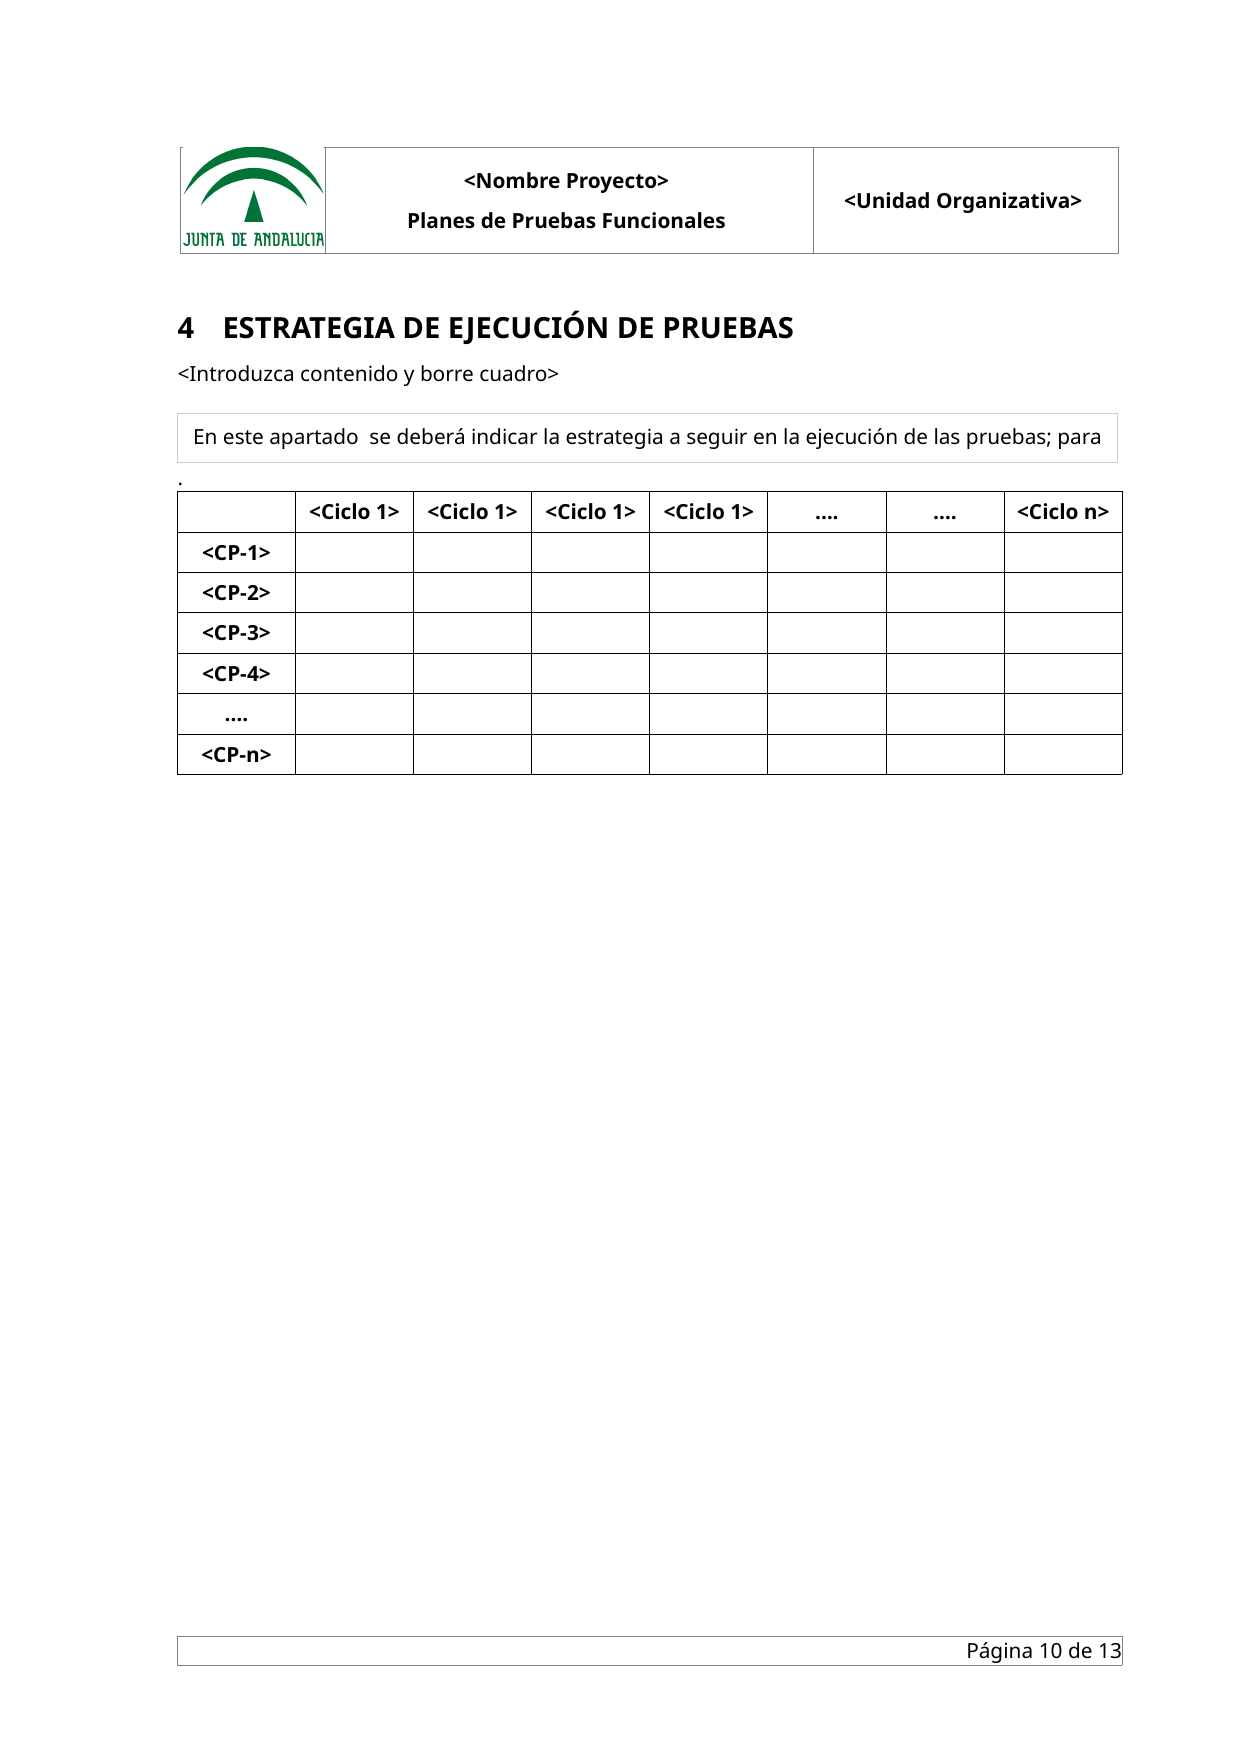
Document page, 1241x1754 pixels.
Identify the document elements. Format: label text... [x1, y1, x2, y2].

table_header <Ciclo n> [1005, 492, 1122, 531]
table_cell [887, 735, 1004, 774]
table_cell [887, 613, 1004, 653]
table_cell [532, 735, 649, 774]
table_cell [414, 735, 531, 774]
table_cell [296, 613, 413, 653]
table_cell <CP-n> [178, 735, 295, 774]
table_cell <CP-1> [178, 533, 295, 572]
table_cell [650, 694, 767, 733]
table_cell [768, 533, 886, 572]
table_header [178, 492, 295, 531]
table_cell [768, 735, 886, 774]
table_cell [414, 573, 531, 612]
table_header <Ciclo 1> [532, 492, 649, 531]
table_cell [650, 533, 767, 572]
table_cell [768, 694, 886, 733]
text <Introduzca contenido y borre cuadro> [177, 359, 1122, 388]
table_cell [296, 573, 413, 612]
table_header <Ciclo 1> [650, 492, 767, 531]
table_cell [887, 654, 1004, 693]
table_cell <CP-3> [178, 613, 295, 653]
table_cell [532, 613, 649, 653]
subtitle ESTRATEGIA DE EJECUCIÓN DE PRUEBAS [177, 307, 1122, 347]
table_cell [768, 654, 886, 693]
table_cell [414, 533, 531, 572]
table_header <Ciclo 1> [296, 492, 413, 531]
table_header …. [887, 492, 1004, 531]
table_cell [650, 613, 767, 653]
table_cell [296, 533, 413, 572]
table_cell [768, 613, 886, 653]
table_cell [768, 573, 886, 612]
table_cell [1005, 654, 1122, 693]
table_cell [650, 654, 767, 693]
table_cell [296, 654, 413, 693]
table_cell [1005, 694, 1122, 733]
table_cell [296, 694, 413, 733]
table_cell [887, 694, 1004, 733]
table_header …. [768, 492, 886, 531]
text . [177, 388, 1122, 491]
table_cell <CP-4> [178, 654, 295, 693]
table_cell [532, 694, 649, 733]
table_cell [532, 573, 649, 612]
table_cell [532, 533, 649, 572]
table_cell [887, 573, 1004, 612]
table_cell [414, 613, 531, 653]
table_header <Ciclo 1> [414, 492, 531, 531]
table_cell [887, 533, 1004, 572]
table_cell [1005, 735, 1122, 774]
table_cell [1005, 533, 1122, 572]
text En este apartado se deberá indicar la estrategia a seguir en la ejecución de las pruebas; para ello se deberán identificar los posibles ciclos de pruebas, y los casos de pruebas que lo componen. Además, deberá indicarse el orden en el que deberán ejecturase los casos de pruebas definidos. Para ello se propone completar una matriz como la siguiente, donde haya un inventario de los casos de prueba y de los ciclos de pruebas, de tal forma que puedan relacionarse los casos de prueba con los ciclos donde son ejecutados. [193, 422, 1102, 453]
table_cell [650, 573, 767, 612]
table_cell …. [178, 694, 295, 733]
table_cell [1005, 613, 1122, 653]
table_cell [414, 654, 531, 693]
table_cell <CP-2> [178, 573, 295, 612]
table_cell [296, 735, 413, 774]
table_cell [414, 694, 531, 733]
table_cell [532, 654, 649, 693]
table_cell [650, 735, 767, 774]
table_cell [1005, 573, 1122, 612]
